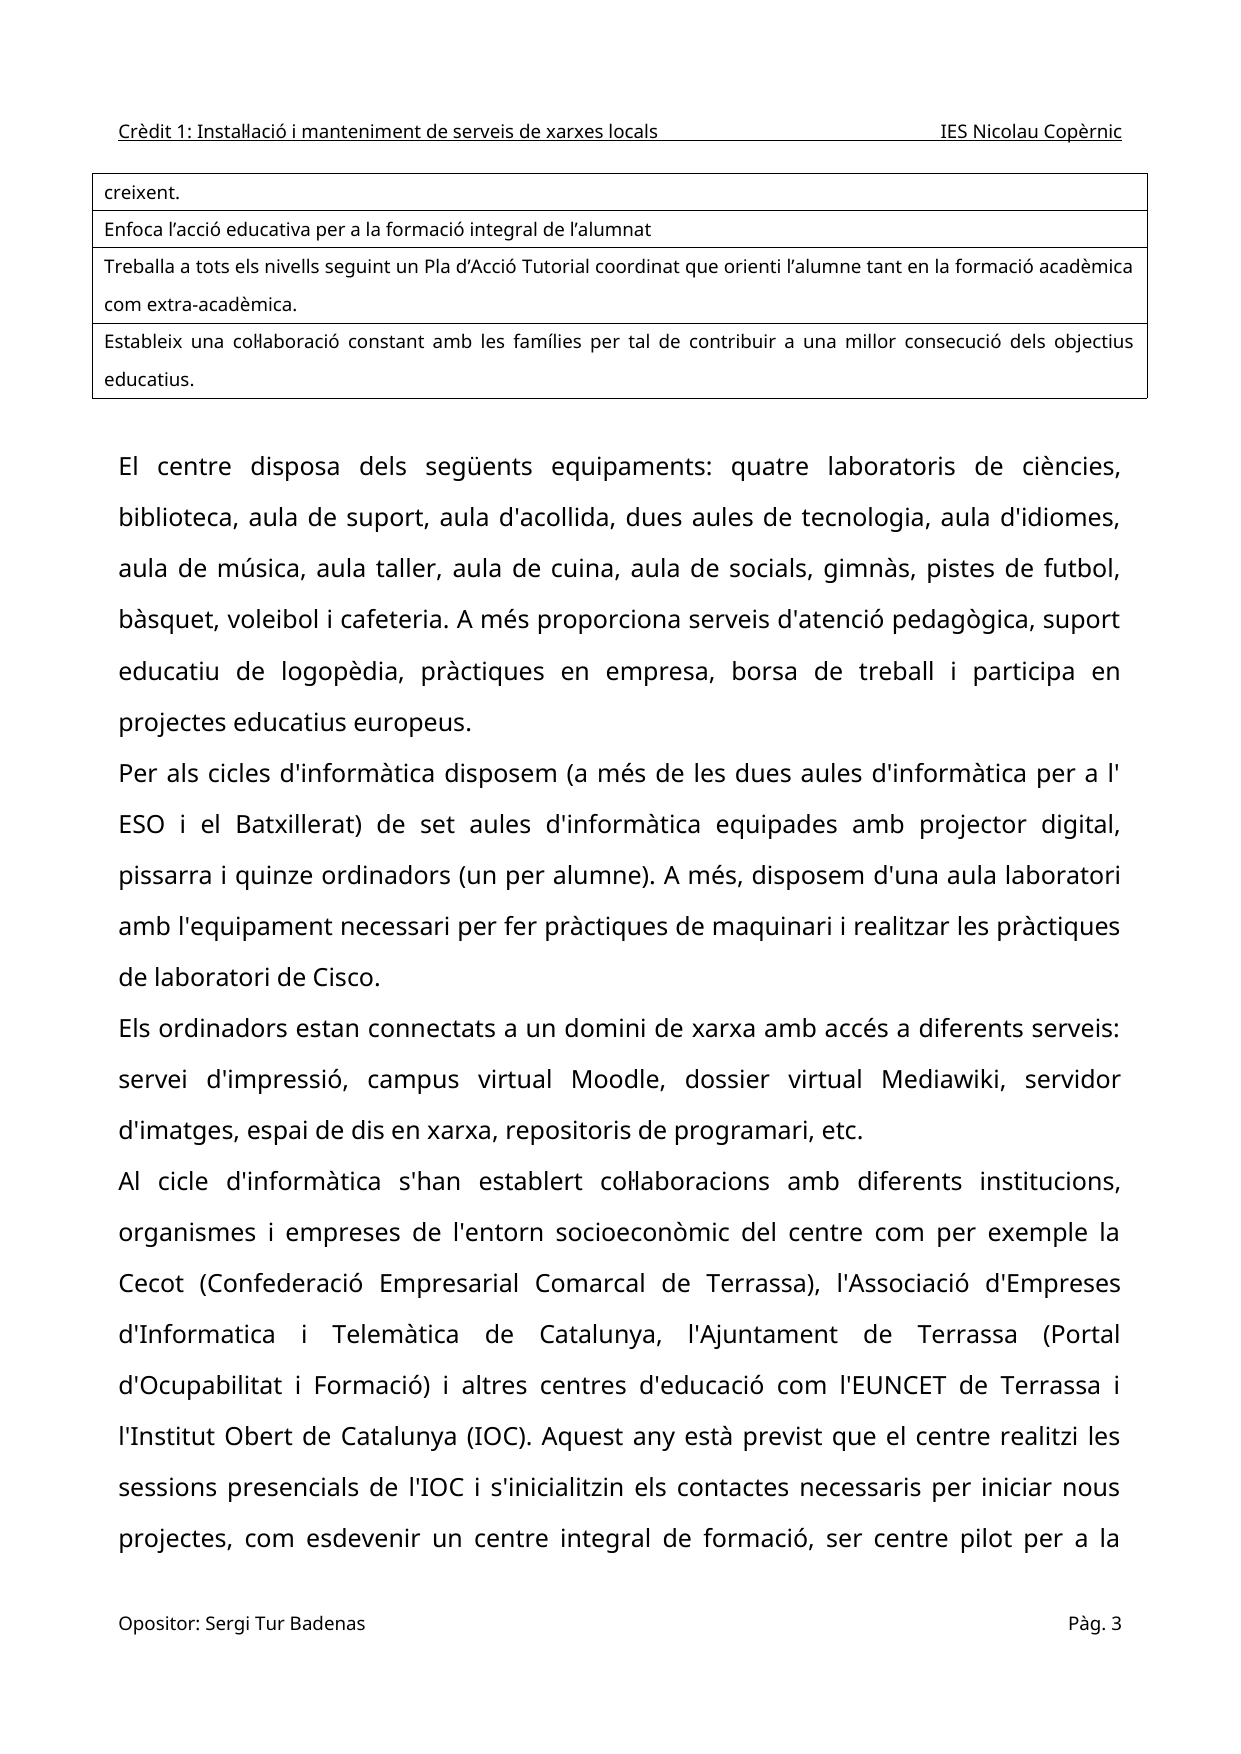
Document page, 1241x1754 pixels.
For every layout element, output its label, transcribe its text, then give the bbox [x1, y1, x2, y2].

text El centre disposa dels següents equipaments: quatre laboratoris de ciències, biblioteca, aula de suport, aula d'acollida, dues aules de tecnologia, aula d'idiomes, aula de música, aula taller, aula de cuina, aula de socials, gimnàs, pistes de futbol, bàsquet, voleibol i cafeteria. A més proporciona serveis d'atenció pedagògica, suport educatiu de logopèdia, pràctiques en empresa, borsa de treball i participa en projectes educatius europeus. [118, 449, 1122, 738]
text Per als cicles d'informàtica disposem (a més de les dues aules d'informàtica per a l' ESO i el Batxillerat) de set aules d'informàtica equipades amb projector digital, pissarra i quinze ordinadors (un per alumne). A més, disposem d'una aula laboratori amb l'equipament necessari per fer pràctiques de maquinari i realitzar les pràctiques de laboratori de Cisco. [118, 755, 1122, 993]
text Al cicle d'informàtica s'han establert col·laboracions amb diferents institucions, organismes i empreses de l'entorn socioeconòmic del centre com per exemple la Cecot (Confederació Empresarial Comarcal de Terrassa), l'Associació d'Empreses d'Informatica i Telemàtica de Catalunya, l'Ajuntament de Terrassa (Portal d'Ocupabilitat i Formació) i altres centres d'educació com l'EUNCET de Terrassa i l'Institut Obert de Catalunya (IOC). Aquest any està previst que el centre realitzi les sessions presencials de l'IOC i s'inicialitzin els contactes necessaris per iniciar nous projectes, com esdevenir un centre integral de formació, ser centre pilot per a la [118, 1164, 1122, 1555]
text Els ordinadors estan connectats a un domini de xarxa amb accés a diferents serveis: servei d'impressió, campus virtual Moodle, dossier virtual Mediawiki, servidor d'imatges, espai de dis en xarxa, repositoris de programari, etc. [118, 1011, 1122, 1147]
table_cell Estableix una col·laboració constant amb les famílies per tal de contribuir a una millor consecució dels objectius educatius. [93, 324, 1147, 398]
table_cell creixent. [93, 174, 1147, 210]
table_cell Enfoca l’acció educativa per a la formació integral de l’alumnat [93, 211, 1147, 247]
table_cell Treballa a tots els nivells seguint un Pla d’Acció Tutorial coordinat que orienti l’alumne tant en la formació acadèmica com extra-acadèmica. [93, 248, 1147, 323]
